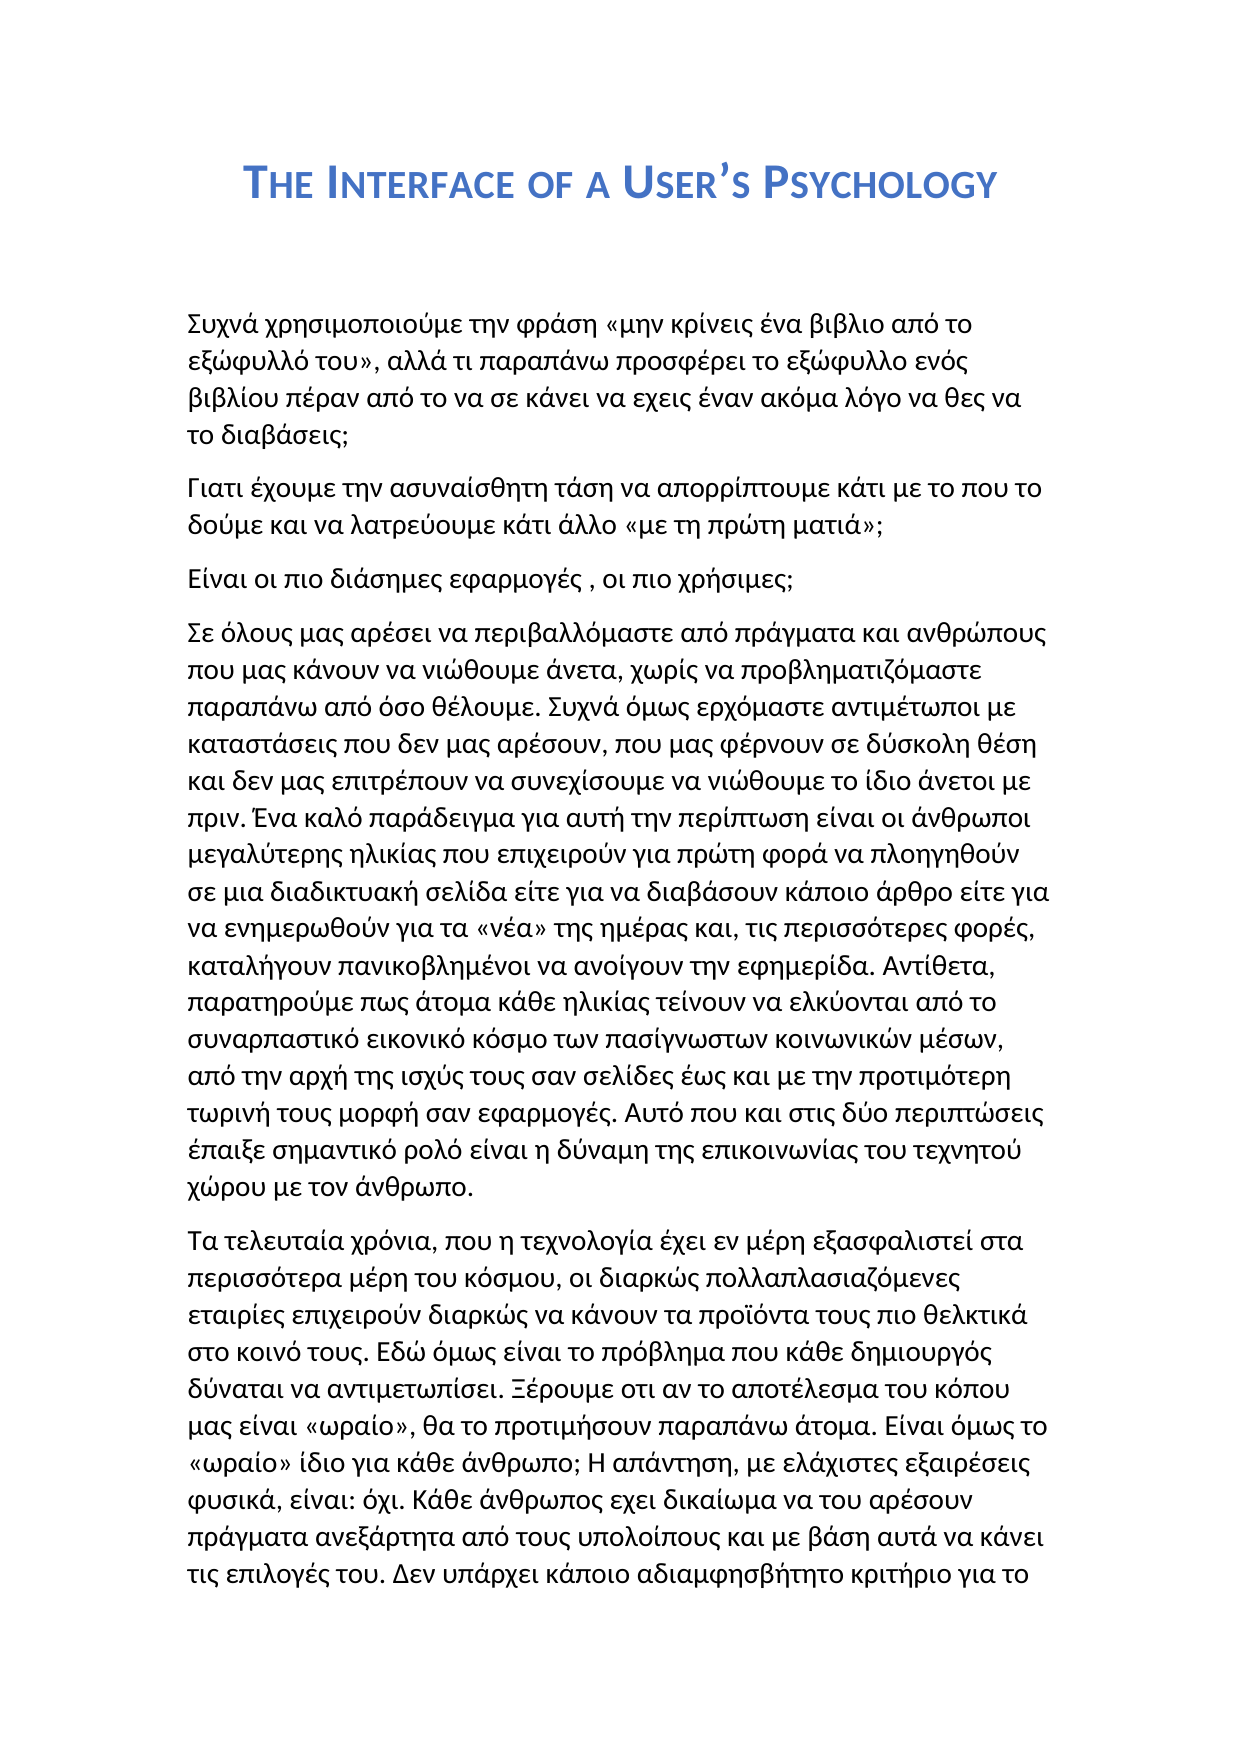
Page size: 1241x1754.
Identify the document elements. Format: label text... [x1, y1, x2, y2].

text Είναι οι πιο διάσημες εφαρμογές , οι πιο χρήσιμες; [187, 560, 1053, 596]
text Γιατι έχουμε την ασυναίσθητη τάση να απορρίπτουμε κάτι με το που το δούμε και να λατρεύουμε κάτι άλλο «με τη πρώτη ματιά»; [187, 469, 1053, 542]
text Σε όλους μας αρέσει να περιβαλλόμαστε από πράγματα και ανθρώπους που μας κάνουν να νιώθουμε άνετα, χωρίς να προβληματιζόμαστε παραπάνω από όσο θέλουμε. Συχνά όμως ερχόμαστε αντιμέτωποι με καταστάσεις που δεν μας αρέσουν, που μας φέρνουν σε δύσκολη θέση και δεν μας επιτρέπουν να συνεχίσουμε να νιώθουμε το ίδιο άνετοι με πριν. Ένα καλό παράδειγμα για αυτή την περίπτωση είναι οι άνθρωποι μεγαλύτερης ηλικίας που επιχειρούν για πρώτη φορά να πλοηγηθούν σε μια διαδικτυακή σελίδα είτε για να διαβάσουν κάποιο άρθρο είτε για να ενημερωθούν για τα «νέα» της ημέρας και, τις περισσότερες φορές, καταλήγουν πανικοβλημένοι να ανοίγουν την εφημερίδα. Αντίθετα, παρατηρούμε πως άτομα κάθε ηλικίας τείνουν να ελκύονται από το συναρπαστικό εικονικό κόσμο των πασίγνωστων κοινωνικών μέσων, από την αρχή της ισχύς τους σαν σελίδες έως και με την προτιμότερη τωρινή τους μορφή σαν εφαρμογές. Αυτό που και στις δύο περιπτώσεις έπαιξε σημαντικό ρολό είναι η δύναμη της επικοινωνίας του τεχνητού χώρου με τον άνθρωπο. [187, 614, 1053, 1204]
text Συχνά χρησιμοποιούμε την φράση «μην κρίνεις ένα βιβλιο από το εξώφυλλό του», αλλά τι παραπάνω προσφέρει το εξώφυλλο ενός βιβλίου πέραν από το να σε κάνει να εχεις έναν ακόμα λόγο να θες να το διαβάσεις; [187, 305, 1053, 451]
text Τα τελευταία χρόνια, που η τεχνολογία έχει εν μέρη εξασφαλιστεί στα περισσότερα μέρη του κόσμου, οι διαρκώς πολλαπλασιαζόμενες εταιρίες επιχειρούν διαρκώς να κάνουν τα προϊόντα τους πιο θελκτικά στο κοινό τους. Εδώ όμως είναι το πρόβλημα που κάθε δημιουργός δύναται να αντιμετωπίσει. Ξέρουμε οτι αν το αποτέλεσμα του κόπου μας είναι «ωραίο», θα το προτιμήσουν παραπάνω άτομα. Είναι όμως το «ωραίο» ίδιο για κάθε άνθρωπο; Η απάντηση, με ελάχιστες εξαιρέσεις φυσικά, είναι: όχι. Κάθε άνθρωπος εχει δικαίωμα να του αρέσουν πράγματα ανεξάρτητα από τους υπολοίπους και με βάση αυτά να κάνει τις επιλογές του. Δεν υπάρχει κάποιο αδιαμφησβήτητο κριτήριο για το [187, 1222, 1053, 1591]
text The Interface of a User’s Psychology [187, 150, 1053, 211]
